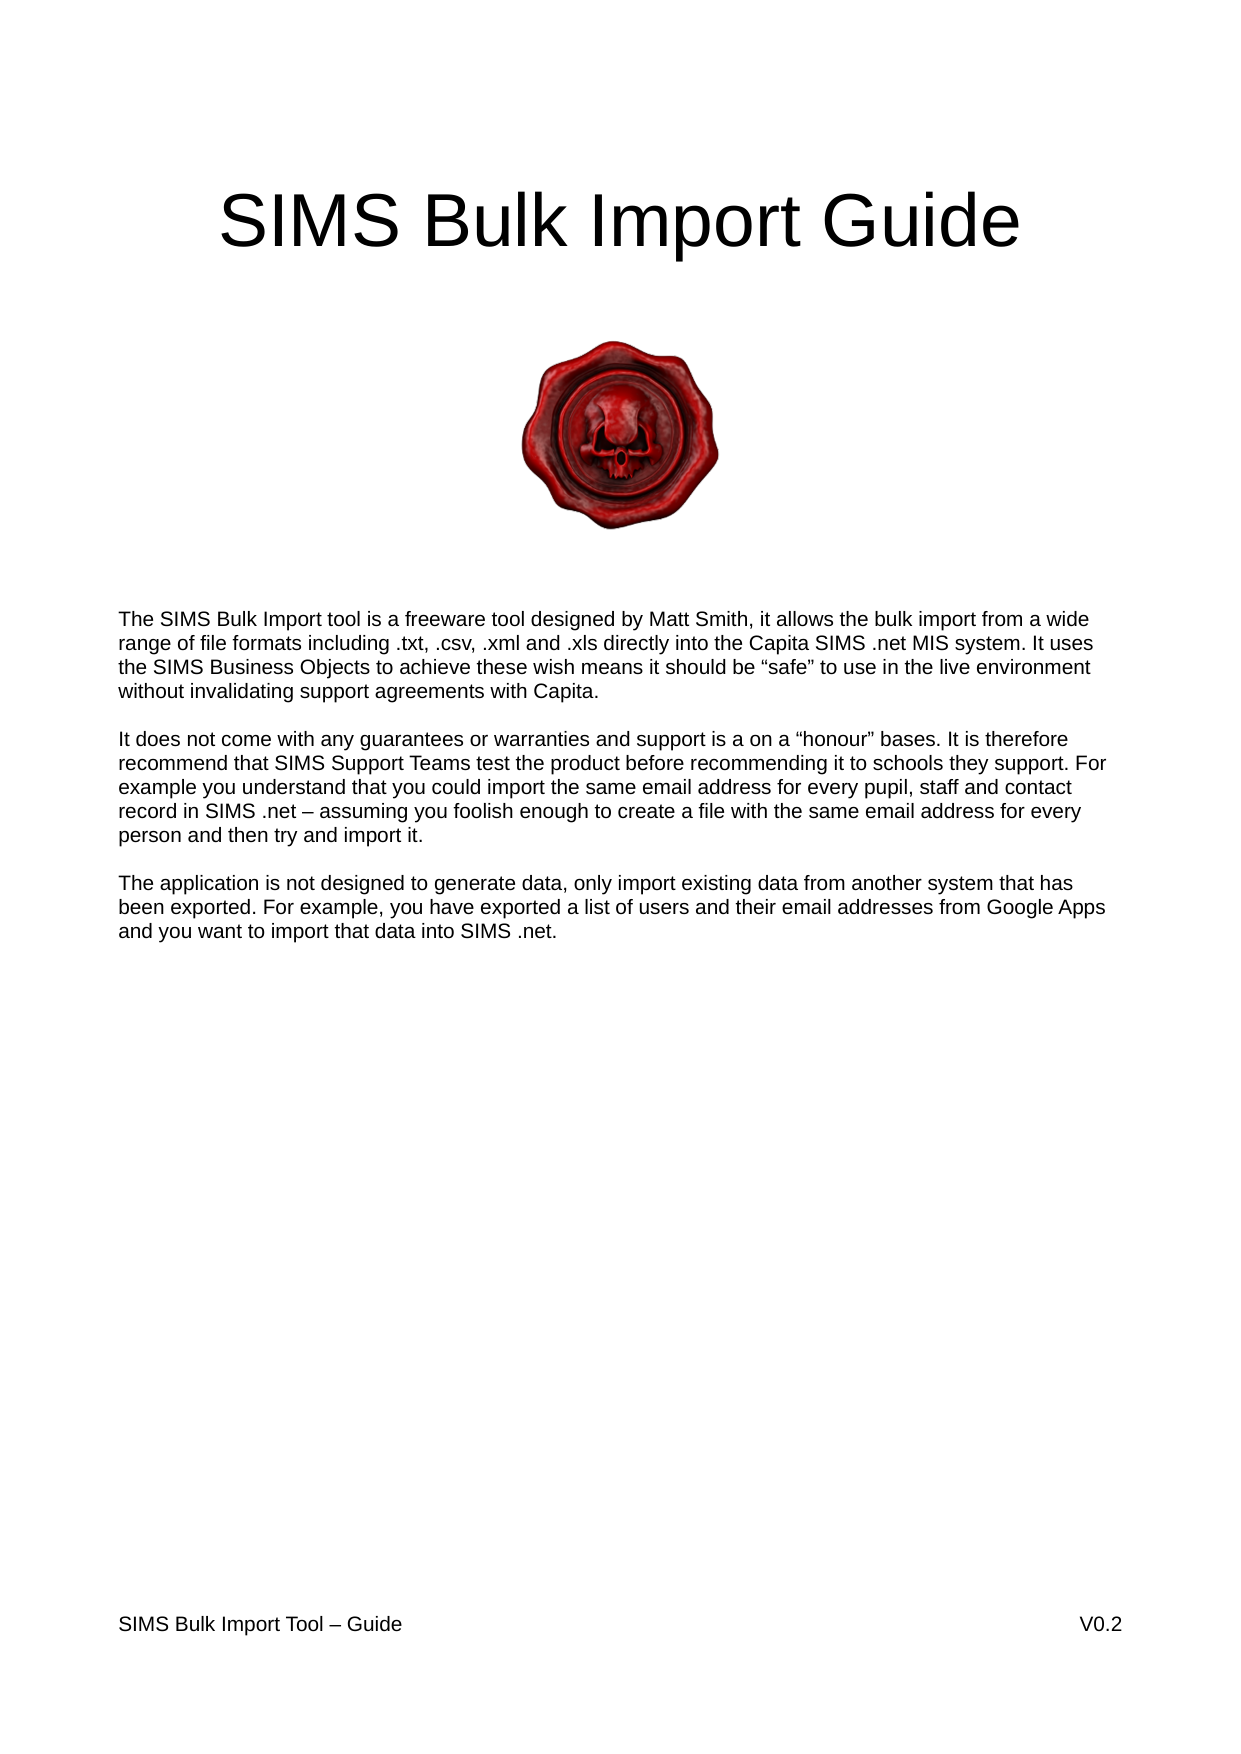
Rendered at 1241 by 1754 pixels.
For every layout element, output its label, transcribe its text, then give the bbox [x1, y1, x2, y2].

text The application is not designed to generate data, only import existing data from another system that has been exported. For example, you have exported a list of users and their email addresses from Google Apps and you want to import that data into SIMS .net. [118, 871, 1122, 943]
text The SIMS Bulk Import tool is a freeware tool designed by Matt Smith, it allows the bulk import from a wide range of file formats including .txt, .csv, .xml and .xls directly into the Capita SIMS .net MIS system. It uses the SIMS Business Objects to achieve these wish means it should be “safe” to use in the live environment without invalidating support agreements with Capita. [118, 607, 1122, 703]
text SIMS Bulk Import Guide [118, 176, 1122, 263]
text It does not come with any guarantees or warranties and support is a on a “honour” bases. It is therefore recommend that SIMS Support Teams test the product before recommending it to schools they support. For example you understand that you could import the same email address for every pupil, staff and contact record in SIMS .net – assuming you foolish enough to create a file with the same email address for every person and then try and import it. [118, 727, 1122, 847]
picture [520, 339, 720, 531]
